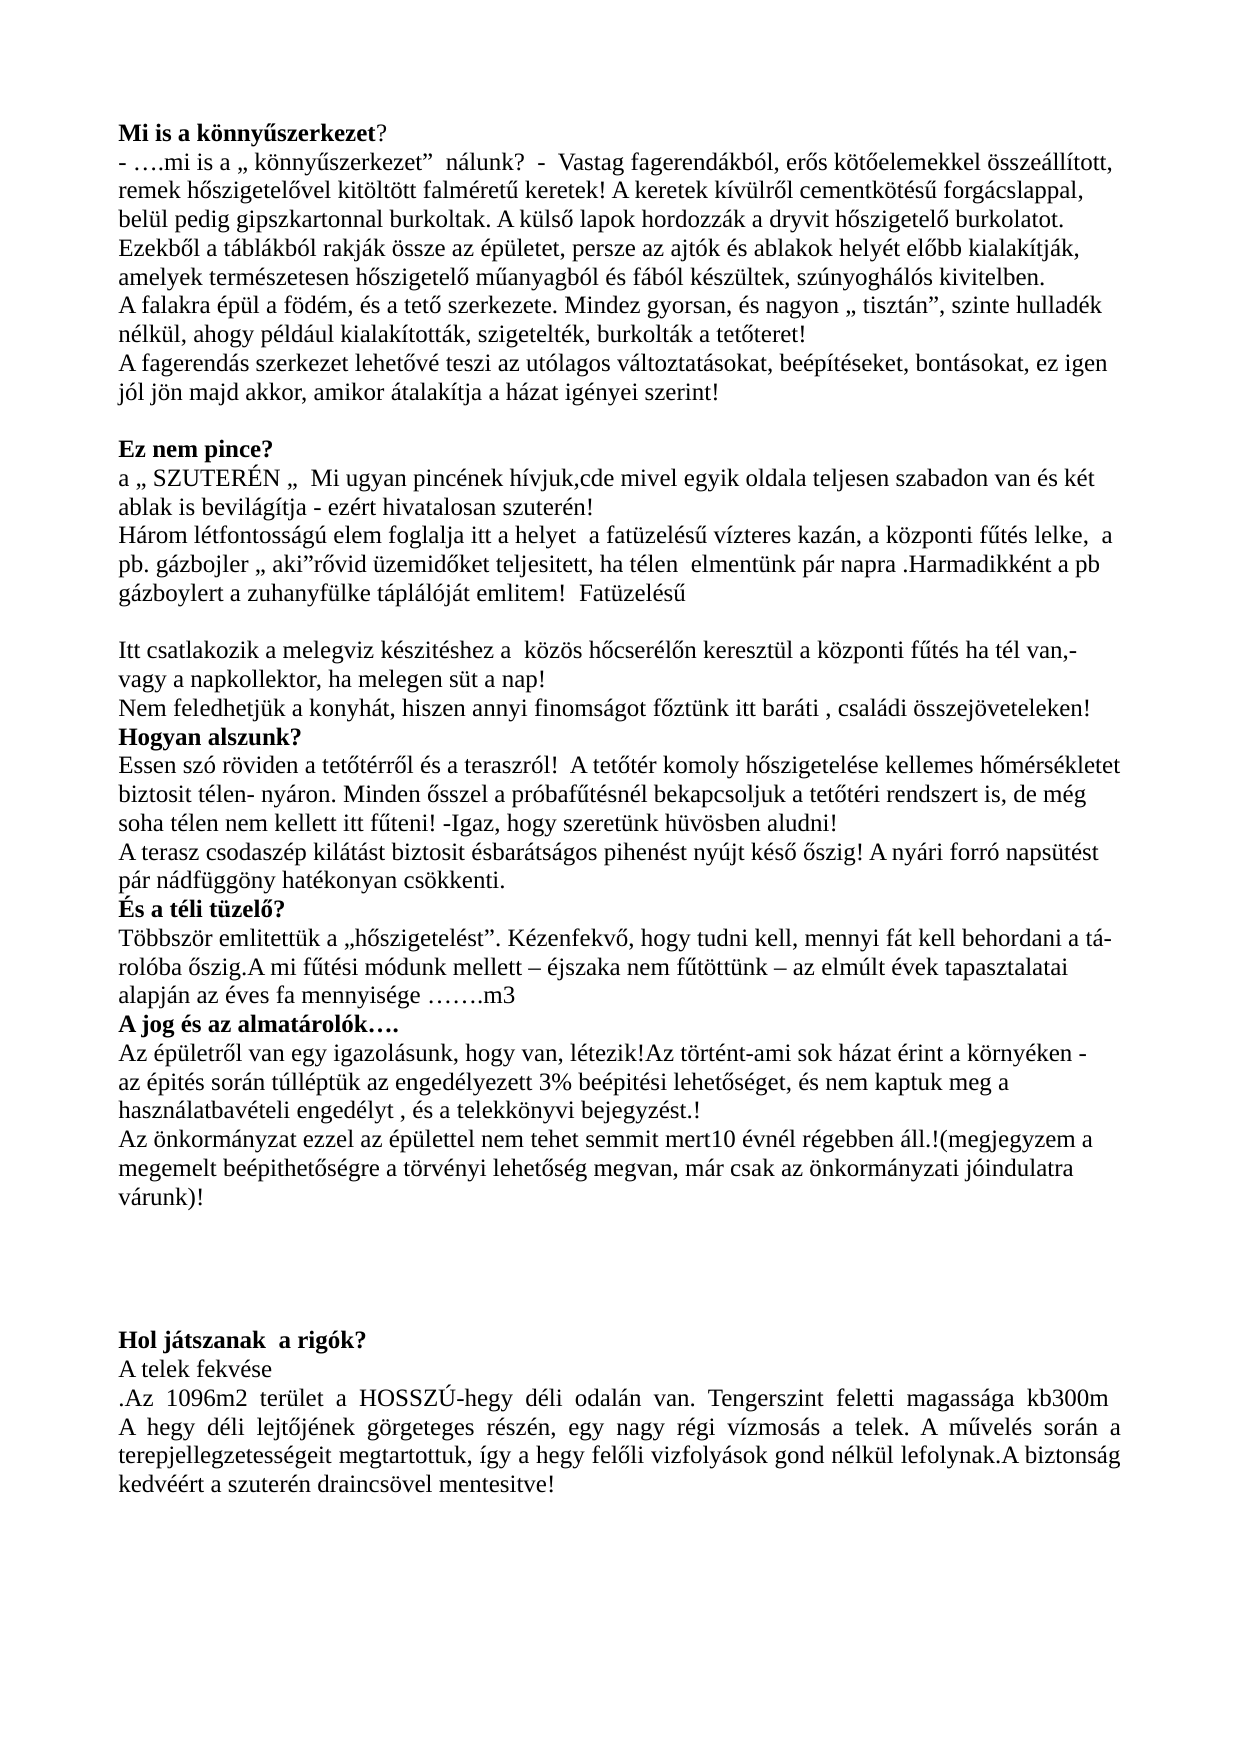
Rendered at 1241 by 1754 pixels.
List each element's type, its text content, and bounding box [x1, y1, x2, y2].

text .Az 1096m2 terület a HOSSZÚ-hegy déli odalán van. Tengerszint feletti magassága kb300m A hegy déli lejtőjének görgeteges részén, egy nagy régi vízmosás a telek. A művelés során a terepjellegzetességeit megtartottuk, így a hegy felőli vizfolyások gond nélkül lefolynak.A biztonság kedvéért a szuterén draincsövel mentesitve! [118, 1383, 1122, 1498]
text Ez nem pince? [118, 434, 1122, 463]
text Az önkormányzat ezzel az épülettel nem tehet semmit mert10 évnél régebben áll.!(megjegyzem a [118, 1124, 1122, 1153]
text az épités során túlléptük az engedélyezett 3% beépitési lehetőséget, és nem kaptuk meg a használatbavételi engedélyt , és a telekkönyvi bejegyzést.! [118, 1067, 1122, 1124]
text Essen szó röviden a tetőtérről és a teraszról! A tetőtér komoly hőszigetelése kellemes hőmérsékletet biztosit télen- nyáron. Minden ősszel a próbafűtésnél bekapcsoljuk a tetőtéri rendszert is, de még soha télen nem kellett itt fűteni! -Igaz, hogy szeretünk hüvösben aludni! [118, 751, 1122, 837]
text - ….mi is a „ könnyűszerkezet” nálunk? - Vastag fagerendákból, erős kötőelemekkel összeállított, remek hőszigetelővel kitöltött falméretű keretek! A keretek kívülről cementkötésű forgácslappal, belül pedig gipszkartonnal burkoltak. A külső lapok hordozzák a dryvit hőszigetelő burkolatot. [118, 147, 1122, 233]
text Hol játszanak a rigók? [118, 1326, 1122, 1354]
text Három létfontosságú elem foglalja itt a helyet a fatüzelésű vízteres kazán, a központi fűtés lelke, a pb. gázbojler „ aki”rővid üzemidőket teljesitett, ha télen elmentünk pár napra .Harmadikként a pb gázboylert a zuhanyfülke táplálóját emlitem! Fatüzelésű [118, 521, 1122, 607]
text vagy a napkollektor, ha melegen süt a nap! [118, 664, 1122, 693]
text megemelt beépithetőségre a törvényi lehetőség megvan, már csak az önkormányzati jóindulatra várunk)! [118, 1153, 1122, 1211]
text A jog és az almatárolók…. [118, 1009, 1122, 1038]
text Itt csatlakozik a melegviz készitéshez a közös hőcserélőn keresztül a központi fűtés ha tél van,- [118, 636, 1122, 664]
text A fagerendás szerkezet lehetővé teszi az utólagos változtatásokat, beépítéseket, bontásokat, ez igen jól jön majd akkor, amikor átalakítja a házat igényei szerint! [118, 348, 1122, 406]
text a „ SZUTERÉN „ Mi ugyan pincének hívjuk,cde mivel egyik oldala teljesen szabadon van és két ablak is bevilágítja - ezért hivatalosan szuterén! [118, 463, 1122, 521]
text A terasz csodaszép kilátást biztosit ésbarátságos pihenést nyújt késő őszig! A nyári forró napsütést pár nádfüggöny hatékonyan csökkenti. [118, 837, 1122, 894]
text Többször emlitettük a „hőszigetelést”. Kézenfekvő, hogy tudni kell, mennyi fát kell behordani a tá- [118, 923, 1122, 952]
text Nem feledhetjük a konyhát, hiszen annyi finomságot főztünk itt baráti , családi összejöveteleken! [118, 693, 1122, 722]
text Hogyan alszunk? [118, 722, 1122, 751]
text Az épületről van egy igazolásunk, hogy van, létezik!Az történt-ami sok házat érint a környéken - [118, 1038, 1122, 1067]
text És a téli tüzelő? [118, 894, 1122, 923]
text Ezekből a táblákból rakják össze az épületet, persze az ajtók és ablakok helyét előbb kialakítják, amelyek természetesen hőszigetelő műanyagból és fából készültek, szúnyoghálós kivitelben. [118, 233, 1122, 291]
text A falakra épül a födém, és a tető szerkezete. Mindez gyorsan, és nagyon „ tisztán”, szinte hulladék nélkül, ahogy például kialakították, szigetelték, burkolták a tetőteret! [118, 291, 1122, 348]
text Mi is a könnyűszerkezet? [118, 118, 1122, 147]
text A telek fekvése [118, 1354, 1122, 1383]
text rolóba őszig.A mi fűtési módunk mellett – éjszaka nem fűtöttünk – az elmúlt évek tapasztalatai alapján az éves fa mennyisége …….m3 [118, 952, 1122, 1009]
